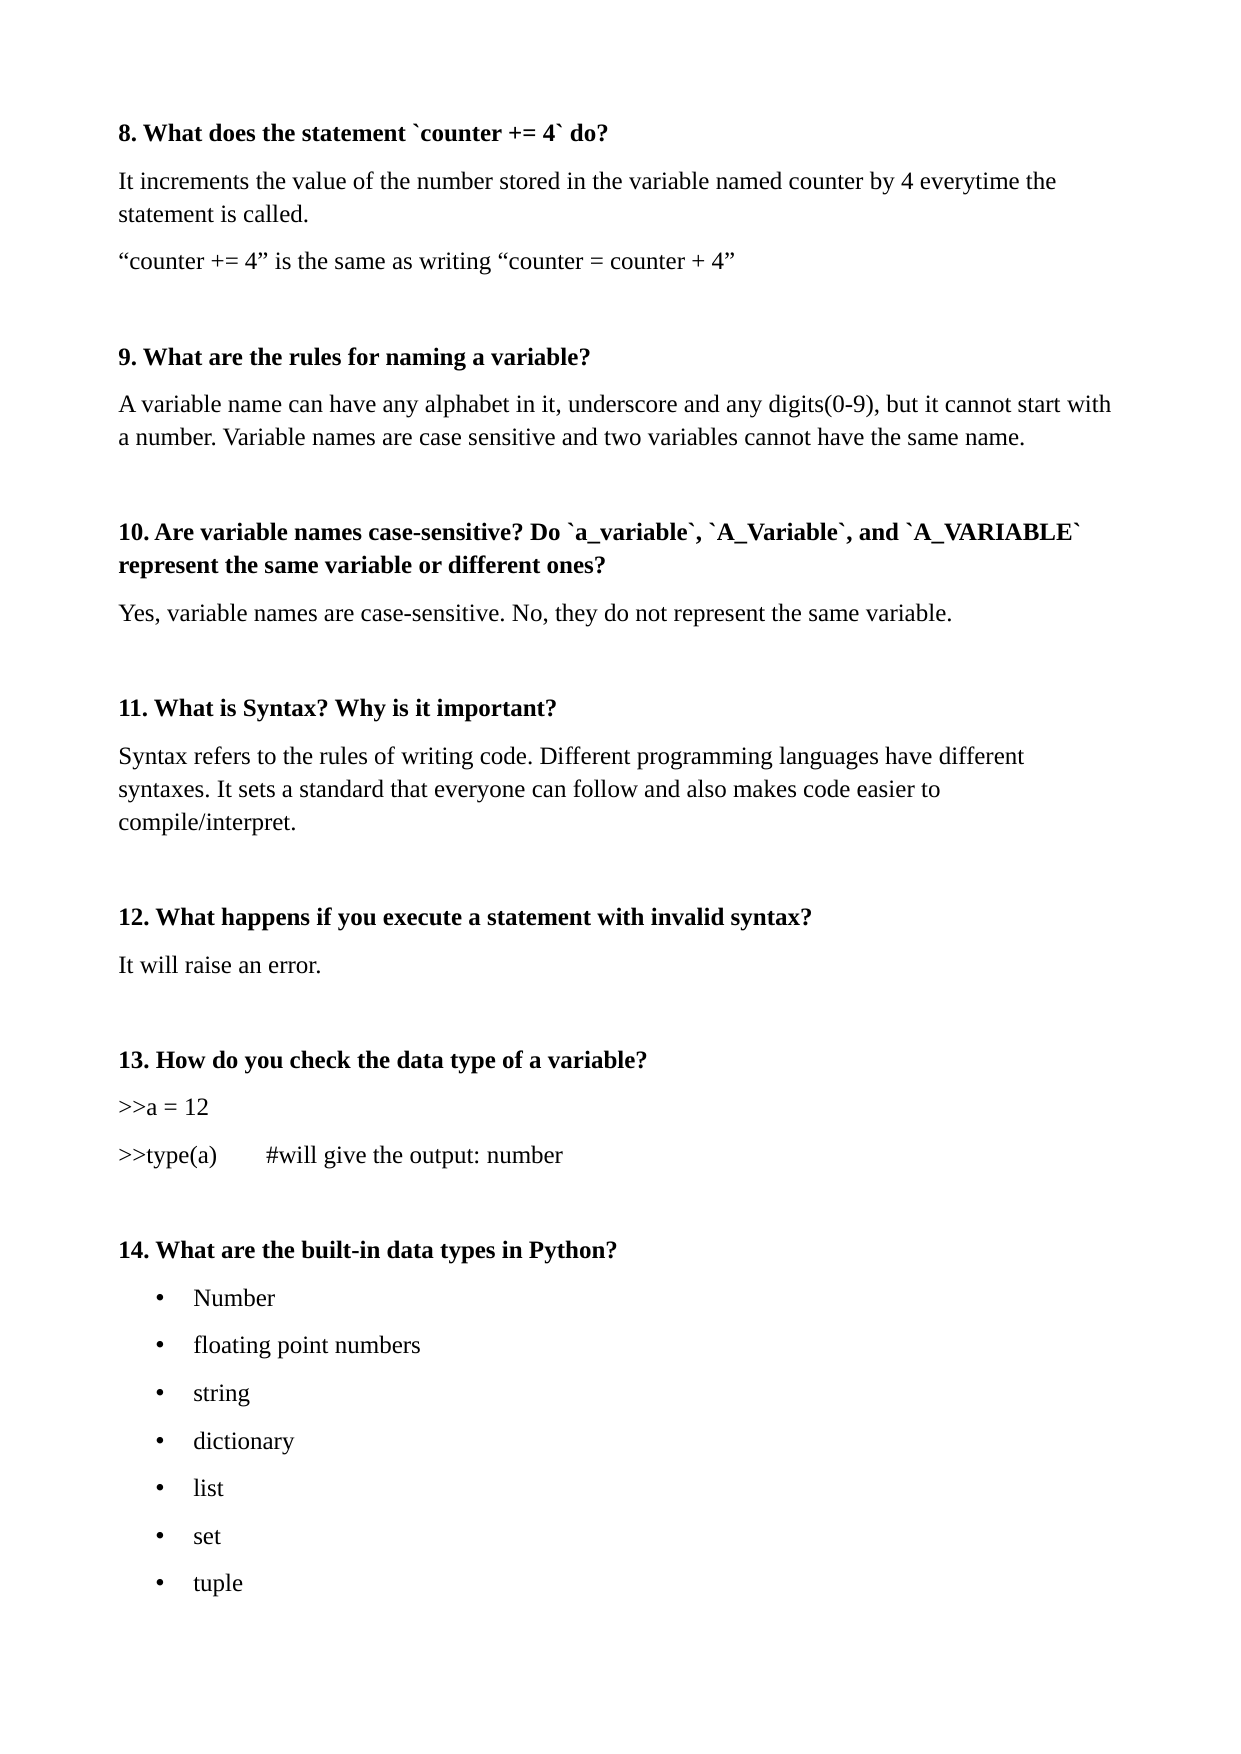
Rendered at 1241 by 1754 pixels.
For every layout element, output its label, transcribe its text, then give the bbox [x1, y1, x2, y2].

list tuple [156, 1568, 1122, 1597]
list Number [156, 1283, 1122, 1312]
text Syntax refers to the rules of writing code. Different programming languages have different syntaxes. It sets a standard that everyone can follow and also makes code easier to compile/interpret. [118, 741, 1122, 836]
list list [156, 1473, 1122, 1502]
text 9. What are the rules for naming a variable? [118, 342, 1122, 370]
text 12. What happens if you execute a statement with invalid syntax? [118, 902, 1122, 931]
text A variable name can have any alphabet in it, underscore and any digits(0-9), but it cannot start with a number. Variable names are case sensitive and two variables cannot have the same name. [118, 389, 1122, 451]
text Yes, variable names are case-sensitive. No, they do not represent the same variable. [118, 598, 1122, 627]
list set [156, 1521, 1122, 1550]
text It will raise an error. [118, 950, 1122, 978]
list string [156, 1378, 1122, 1407]
list dictionary [156, 1426, 1122, 1454]
text 14. What are the built-in data types in Python? [118, 1235, 1122, 1264]
text It increments the value of the number stored in the variable named counter by 4 everytime the statement is called. [118, 166, 1122, 227]
text 8. What does the statement `counter += 4` do? [118, 118, 1122, 147]
text >>a = 12 [118, 1092, 1122, 1121]
text 11. What is Syntax? Why is it important? [118, 693, 1122, 722]
text >>type(a) #will give the output: number [118, 1140, 1122, 1169]
list floating point numbers [156, 1331, 1122, 1359]
text “counter += 4” is the same as writing “counter = counter + 4” [118, 246, 1122, 275]
text 10. Are variable names case-sensitive? Do `a_variable`, `A_Variable`, and `A_VARIABLE` represent the same variable or different ones? [118, 517, 1122, 579]
text 13. How do you check the data type of a variable? [118, 1045, 1122, 1074]
